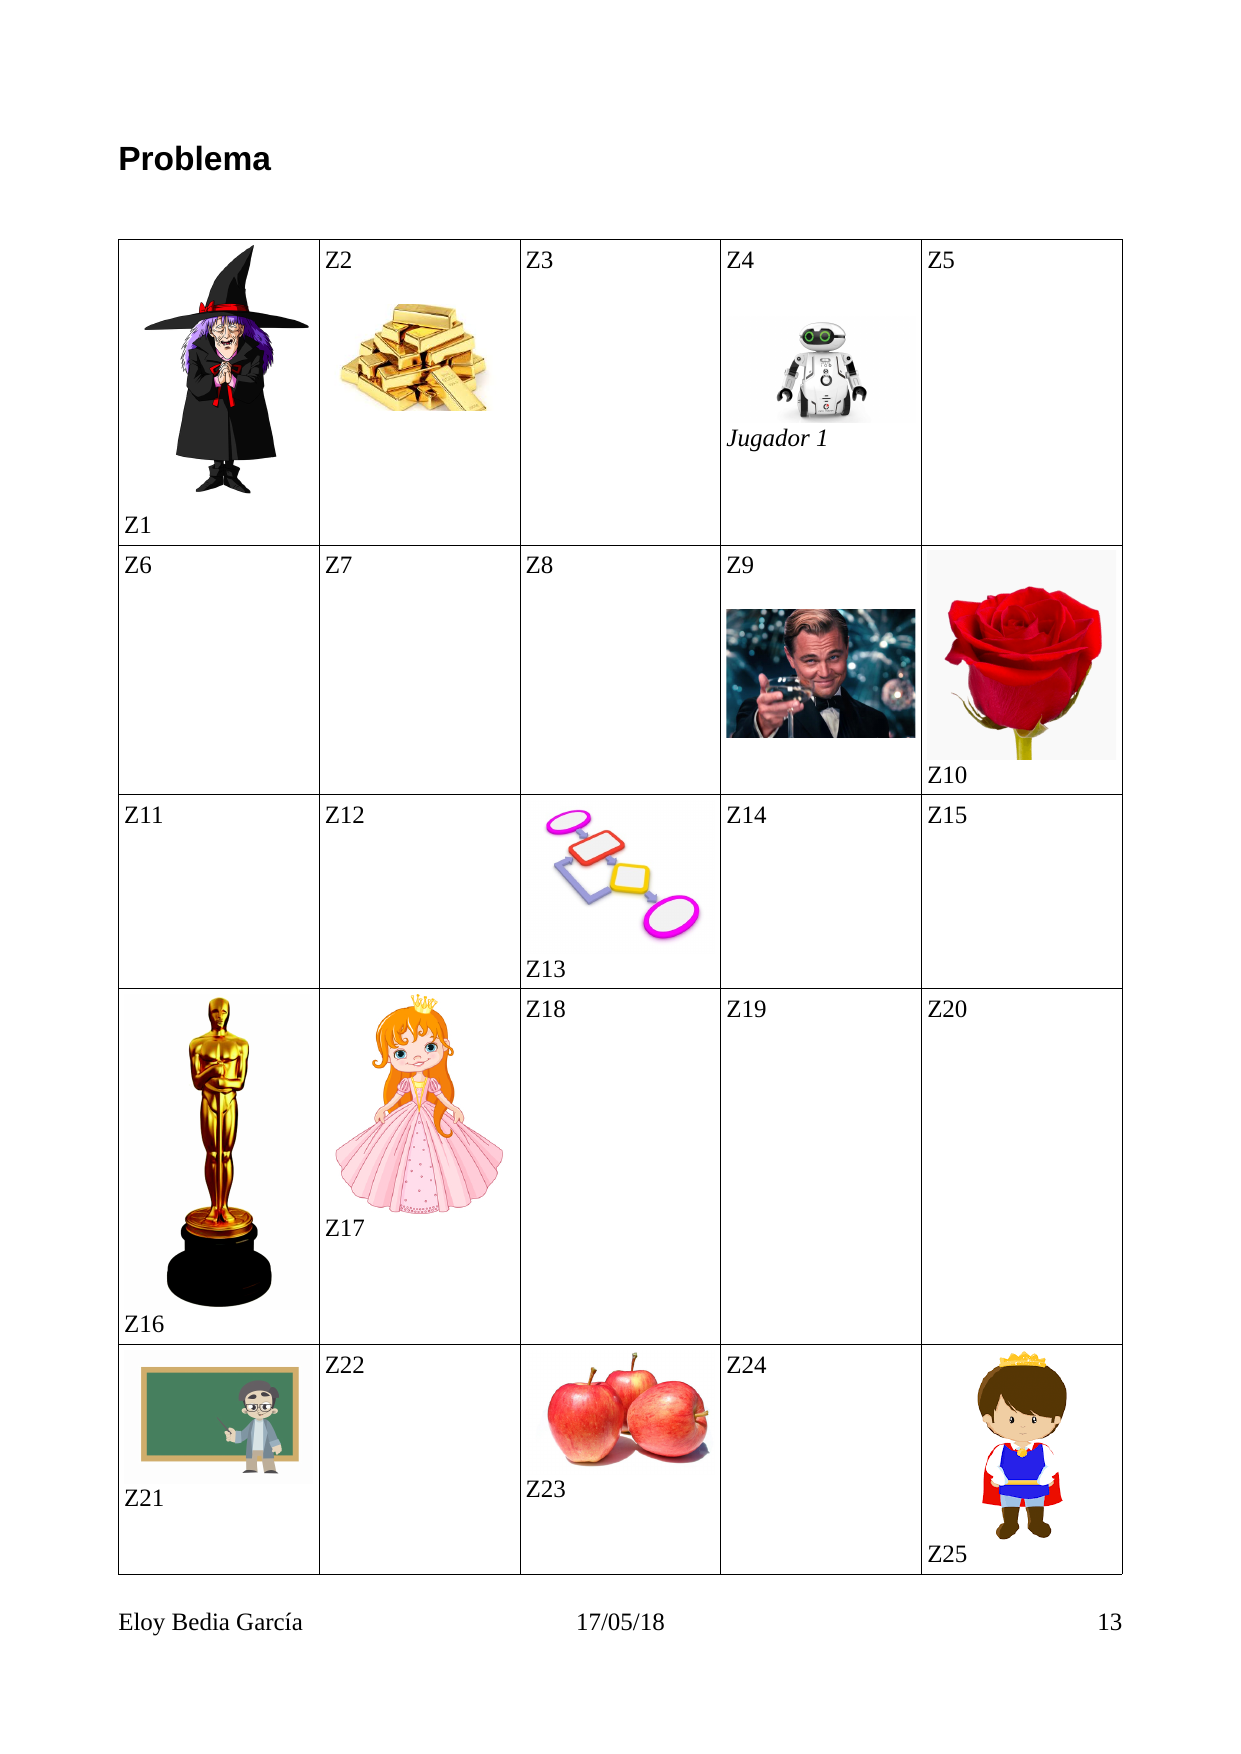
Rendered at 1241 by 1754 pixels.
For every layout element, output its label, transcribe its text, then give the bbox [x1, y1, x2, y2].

table_cell Z22 [320, 1345, 520, 1574]
picture [927, 550, 1117, 760]
picture [726, 316, 916, 423]
table_cell Z18 [521, 989, 720, 1344]
table_cell Z7 [320, 546, 520, 794]
table_cell Z20 [922, 989, 1122, 1344]
table_cell Z24 [721, 1345, 921, 1574]
table_cell Z15 [922, 795, 1122, 988]
picture [927, 1350, 1117, 1540]
table_cell Z25 [922, 1345, 1122, 1574]
picture [123, 245, 314, 511]
table_cell Z10 [922, 546, 1122, 794]
picture [324, 994, 514, 1214]
table_cell Z14 [721, 795, 921, 988]
picture [123, 1350, 314, 1484]
table_cell Z21 [119, 1345, 319, 1574]
table_header Z3 [521, 240, 720, 544]
table_header Z2 [320, 240, 520, 544]
table_header Z5 [922, 240, 1122, 544]
subtitle Problema [118, 139, 1122, 178]
table_cell Z12 [320, 795, 520, 988]
picture [324, 304, 514, 411]
picture [525, 1350, 715, 1475]
table_cell Z8 [521, 546, 720, 794]
picture [525, 800, 715, 954]
table_cell Z17 [320, 989, 520, 1344]
table_cell Z6 [119, 546, 319, 794]
picture [726, 609, 916, 738]
table_cell Z23 [521, 1345, 720, 1574]
table_header Z4 [721, 240, 921, 544]
table_cell Z11 [119, 795, 319, 988]
table_header Z1 [119, 240, 319, 544]
table_cell Z19 [721, 989, 921, 1344]
table_cell Z16 [119, 989, 319, 1344]
table_cell Z9 [721, 546, 921, 794]
picture [123, 994, 314, 1310]
table_cell Z13 [521, 795, 720, 988]
